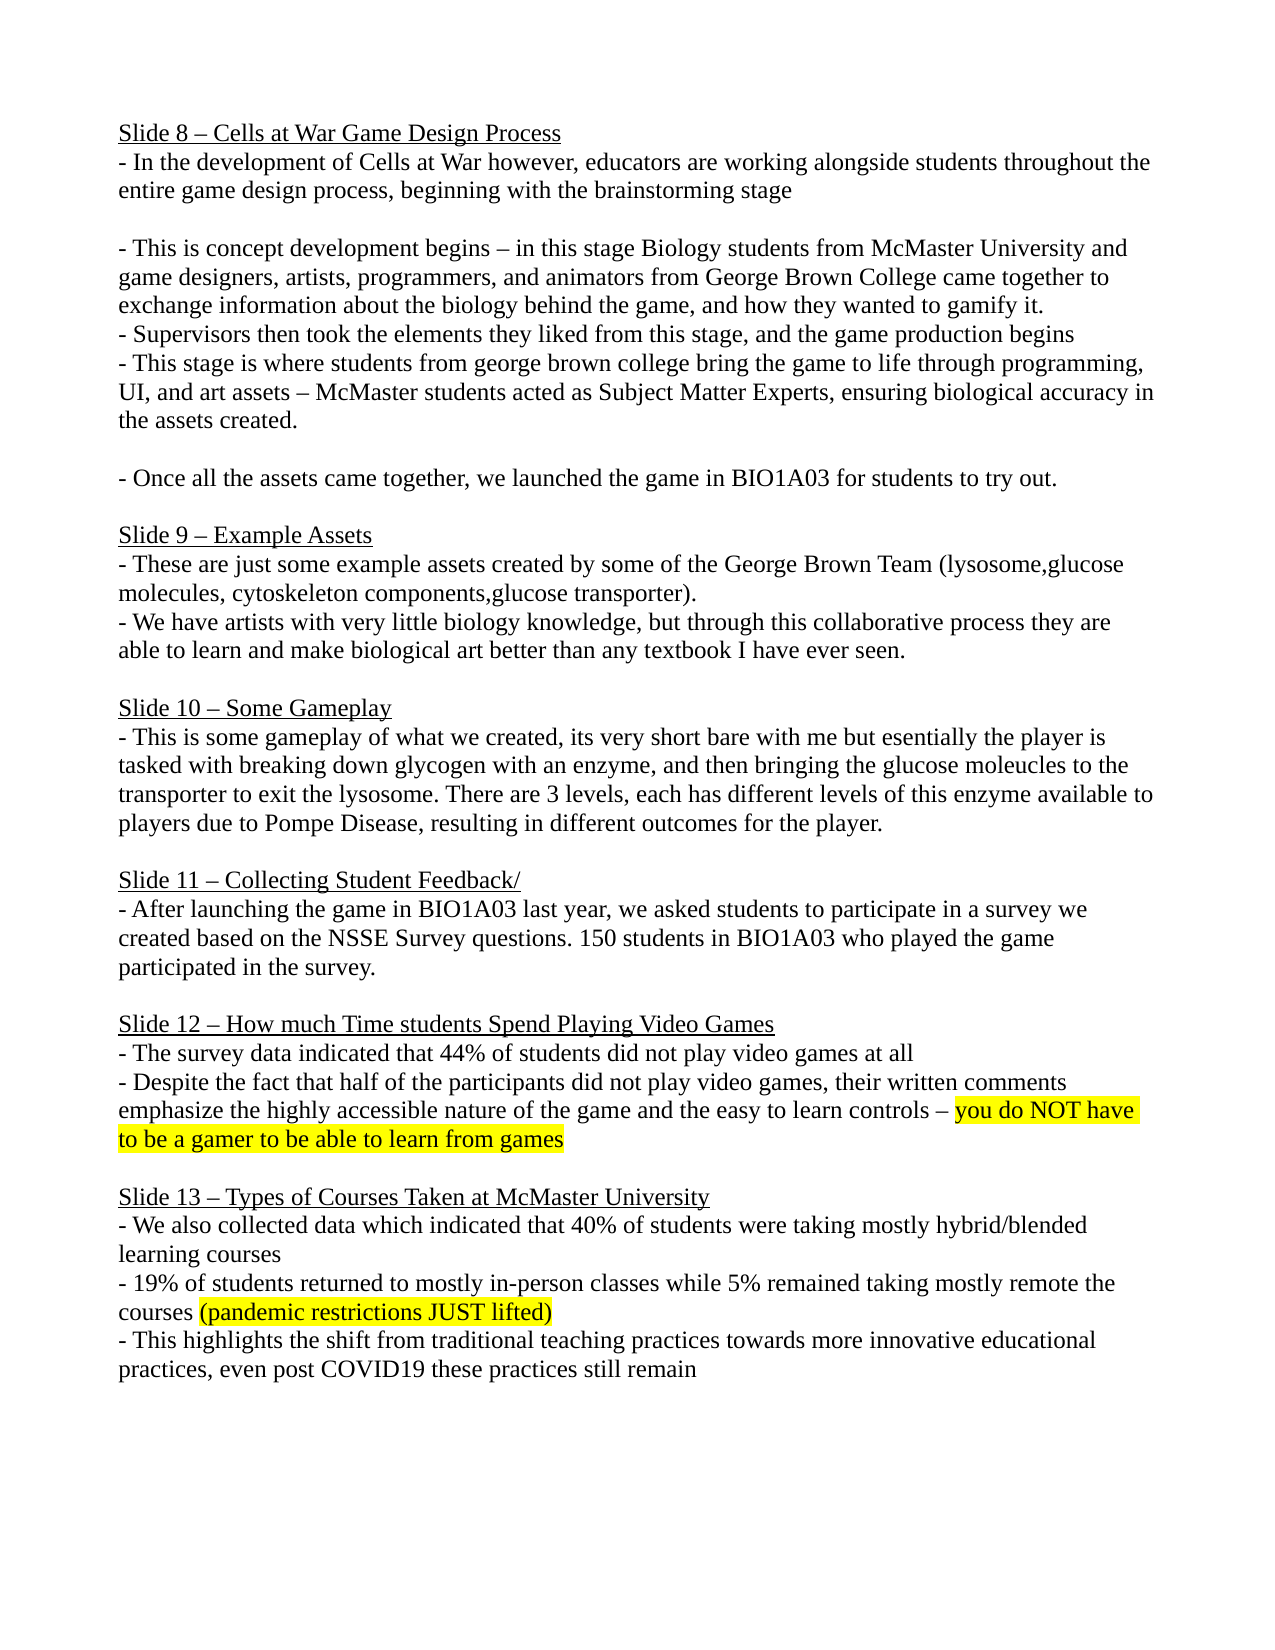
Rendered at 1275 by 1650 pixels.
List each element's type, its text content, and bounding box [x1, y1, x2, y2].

text - This is concept development begins – in this stage Biology students from McMaster University and game designers, artists, programmers, and animators from George Brown College came together to exchange information about the biology behind the game, and how they wanted to gamify it. [118, 233, 1157, 319]
text Slide 10 – Some Gameplay [118, 693, 1157, 722]
text - We also collected data which indicated that 40% of students were taking mostly hybrid/blended learning courses [118, 1211, 1157, 1268]
text - This highlights the shift from traditional teaching practices towards more innovative educational practices, even post COVID19 these practices still remain [118, 1326, 1157, 1383]
text - We have artists with very little biology knowledge, but through this collaborative process they are able to learn and make biological art better than any textbook I have ever seen. [118, 607, 1157, 664]
text Slide 13 – Types of Courses Taken at McMaster University [118, 1182, 1157, 1211]
text - Supervisors then took the elements they liked from this stage, and the game production begins [118, 319, 1157, 348]
text - This is some gameplay of what we created, its very short bare with me but esentially the player is tasked with breaking down glycogen with an enzyme, and then bringing the glucose moleucles to the transporter to exit the lysosome. There are 3 levels, each has different levels of this enzyme available to players due to Pompe Disease, resulting in different outcomes for the player. [118, 722, 1157, 837]
text - These are just some example assets created by some of the George Brown Team (lysosome,glucose molecules, cytoskeleton components,glucose transporter). [118, 549, 1157, 607]
text - The survey data indicated that 44% of students did not play video games at all [118, 1038, 1157, 1067]
text - Once all the assets came together, we launched the game in BIO1A03 for students to try out. [118, 463, 1157, 492]
text - In the development of Cells at War however, educators are working alongside students throughout the entire game design process, beginning with the brainstorming stage [118, 147, 1157, 204]
text Slide 12 – How much Time students Spend Playing Video Games [118, 1009, 1157, 1038]
text - 19% of students returned to mostly in-person classes while 5% remained taking mostly remote the courses (pandemic restrictions JUST lifted) [118, 1268, 1157, 1326]
text - Despite the fact that half of the participants did not play video games, their written comments emphasize the highly accessible nature of the game and the easy to learn controls – you do NOT have to be a gamer to be able to learn from games [118, 1067, 1157, 1153]
text - After launching the game in BIO1A03 last year, we asked students to participate in a survey we created based on the NSSE Survey questions. 150 students in BIO1A03 who played the game participated in the survey. [118, 894, 1157, 981]
text Slide 9 – Example Assets [118, 521, 1157, 549]
text Slide 8 – Cells at War Game Design Process [118, 118, 1157, 147]
text Slide 11 – Collecting Student Feedback/ [118, 866, 1157, 894]
text - This stage is where students from george brown college bring the game to life through programming, UI, and art assets – McMaster students acted as Subject Matter Experts, ensuring biological accuracy in the assets created. [118, 348, 1157, 434]
